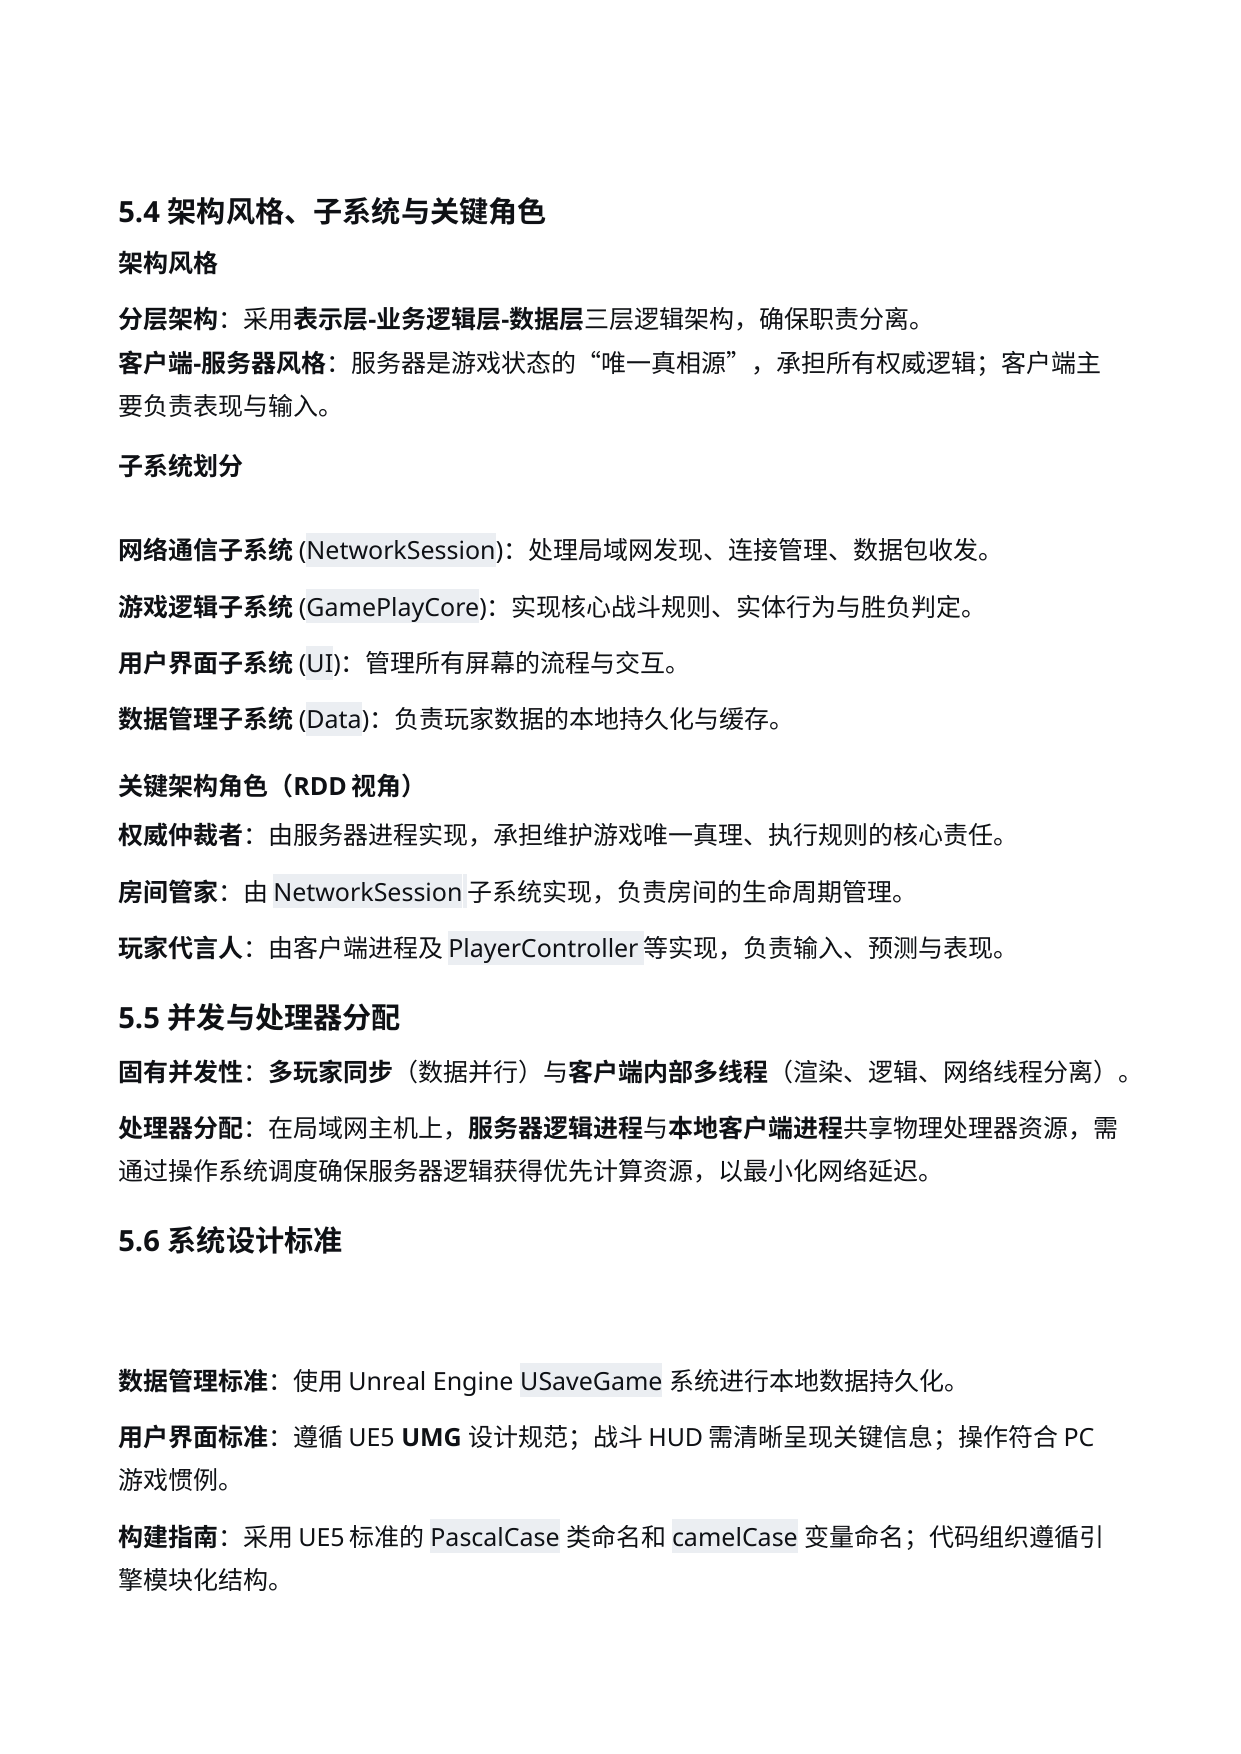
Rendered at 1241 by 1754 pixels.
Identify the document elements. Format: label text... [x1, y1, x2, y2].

subtitle 5.6 系统设计标准 [118, 1218, 1122, 1260]
subtitle 子系统划分 [118, 446, 1122, 518]
list 游戏逻辑子系统 (GamePlayCore)：实现核心战斗规则、实体行为与胜负判定。 [118, 587, 1122, 623]
list 用户界面子系统 (UI)：管理所有屏幕的流程与交互。 [118, 643, 1122, 680]
list 架构风格 [118, 244, 1122, 280]
list 数据管理子系统 (Data)：负责玩家数据的本地持久化与缓存。 [118, 700, 1122, 736]
list 房间管家：由NetworkSession子系统实现，负责房间的生命周期管理。 [118, 872, 1122, 908]
list 处理器分配：在局域网主机上，服务器逻辑进程与本地客户端进程共享物理处理器资源，需通过操作系统调度确保服务器逻辑获得优先计算资源，以最小化网络延迟。 [118, 1108, 1122, 1188]
subtitle 5.5 并发与处理器分配 [118, 995, 1122, 1037]
list 权威仲裁者：由服务器进程实现，承担维护游戏唯一真理、执行规则的核心责任。 [118, 816, 1122, 852]
list 用户界面标准：遵循UE5 UMG 设计规范；战斗HUD需清晰呈现关键信息；操作符合PC游戏惯例。 [118, 1417, 1122, 1497]
list 网络通信子系统 (NetworkSession)：处理局域网发现、连接管理、数据包收发。 [118, 531, 1122, 567]
list 数据管理标准：使用Unreal Engine USaveGame 系统进行本地数据持久化。 [118, 1361, 1122, 1397]
subtitle 关键架构角色（RDD视角） [118, 766, 1122, 802]
subtitle 5.4 架构风格、子系统与关键角色 [118, 188, 1122, 231]
list 构建指南：采用UE5标准的 PascalCase 类命名和 camelCase 变量命名；代码组织遵循引擎模块化结构。 [118, 1517, 1122, 1597]
list 分层架构：采用表示层-业务逻辑层-数据层三层逻辑架构，确保职责分离。 [118, 300, 1122, 336]
list 玩家代言人：由客户端进程及PlayerController等实现，负责输入、预测与表现。 [118, 928, 1122, 965]
list 固有并发性：多玩家同步（数据并行）与客户端内部多线程（渲染、逻辑、网络线程分离）。 [118, 1052, 1122, 1088]
list 客户端-服务器风格：服务器是游戏状态的“唯一真相源”，承担所有权威逻辑；客户端主要负责表现与输入。 [118, 343, 1122, 423]
